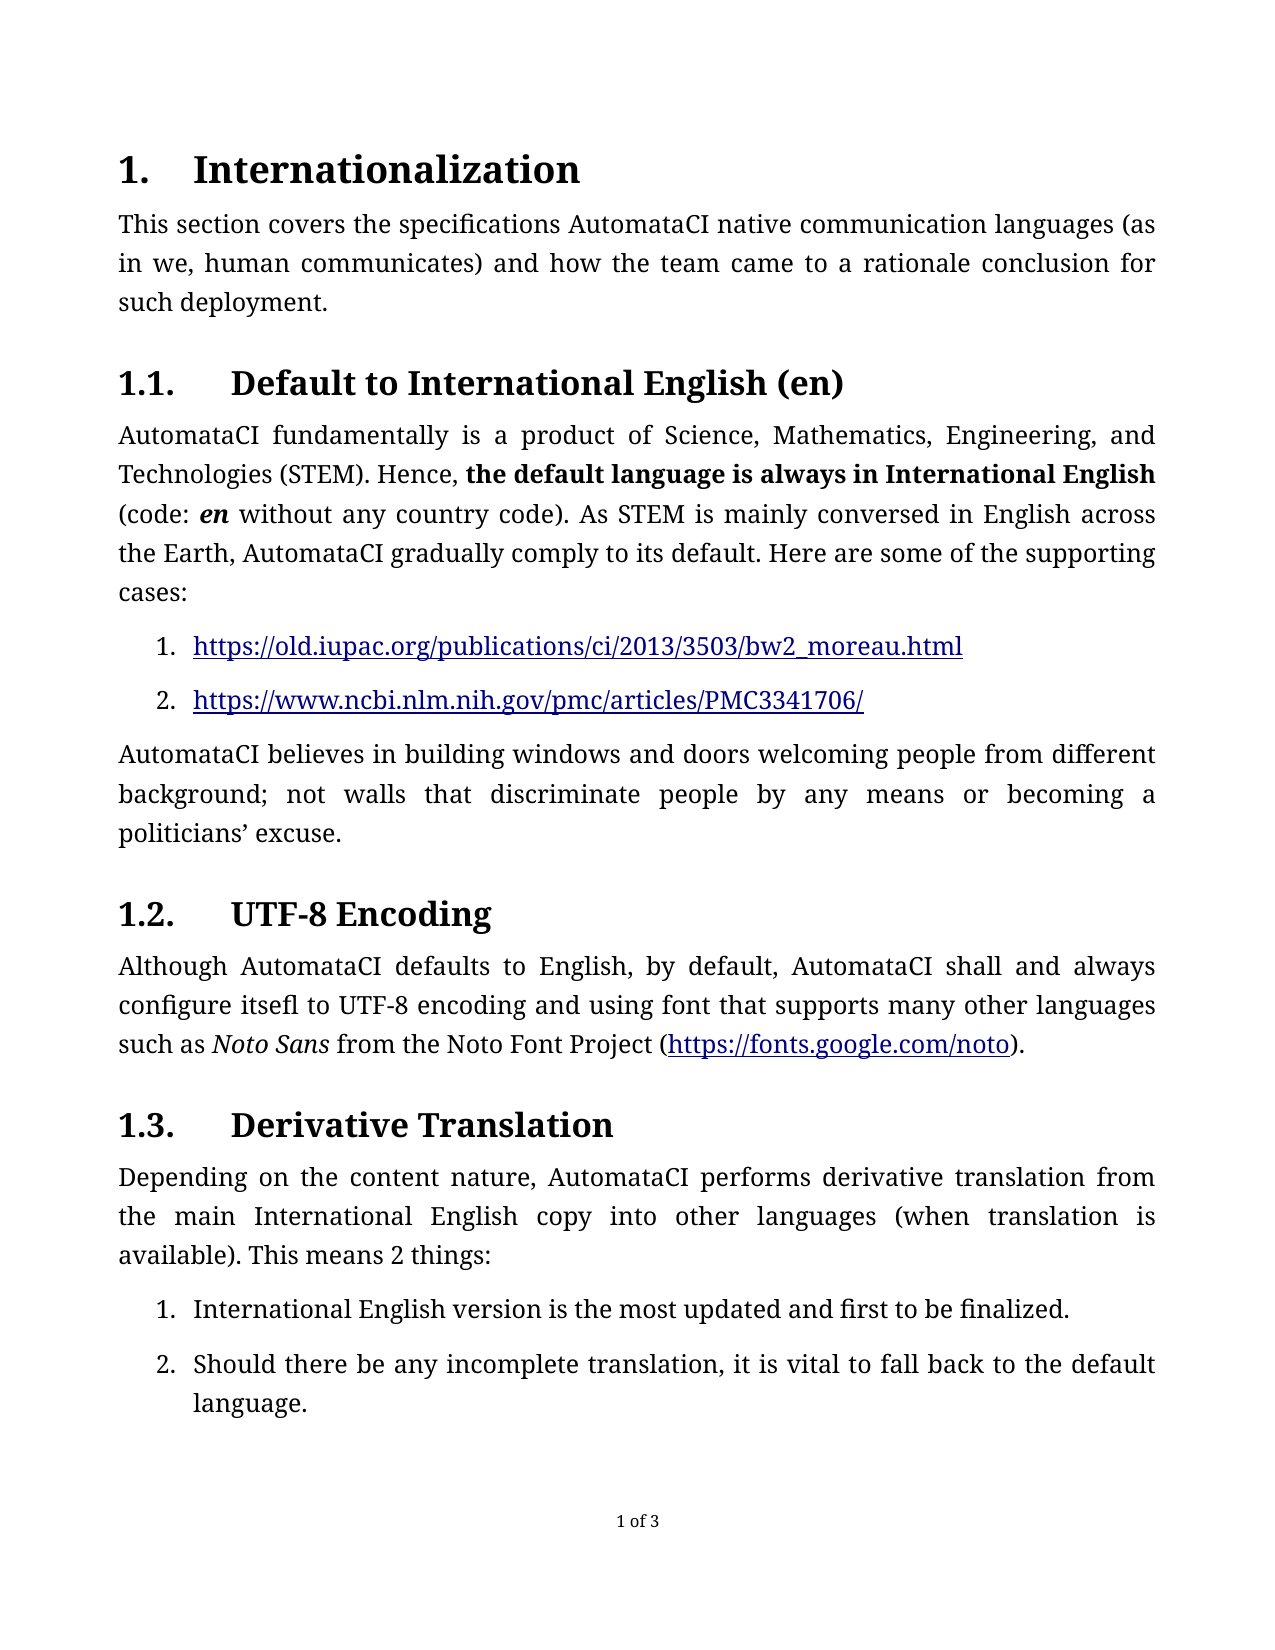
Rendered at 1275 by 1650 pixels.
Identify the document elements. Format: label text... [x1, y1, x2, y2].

subtitle UTF-8 Encoding [118, 890, 1157, 936]
text AutomataCI believes in building windows and doors welcoming people from different background; not walls that discriminate people by any means or becoming a politicians’ excuse. [118, 737, 1157, 849]
list International English version is the most updated and first to be finalized. [156, 1292, 1157, 1326]
list Should there be any incomplete translation, it is vital to fall back to the default language. [156, 1346, 1157, 1419]
text Although AutomataCI defaults to English, by default, AutomataCI shall and always configure itsefl to UTF-8 encoding and using font that supports many other languages such as Noto Sans from the Noto Font Project (https://fonts.google.com/noto). [118, 948, 1157, 1061]
list https://old.iupac.org/publications/ci/2013/3503/bw2_moreau.html [156, 629, 1157, 663]
subtitle Derivative Translation [118, 1102, 1157, 1147]
text AutomataCI fundamentally is a product of Science, Mathematics, Engineering, and Technologies (STEM). Hence, the default language is always in International English (code: en without any country code). As STEM is mainly conversed in English across the Earth, AutomataCI gradually comply to its default. Here are some of the supporting cases: [118, 418, 1157, 609]
list https://www.ncbi.nlm.nih.gov/pmc/articles/PMC3341706/ [156, 683, 1157, 717]
subtitle Internationalization [118, 143, 1157, 194]
subtitle Default to International English (en) [118, 360, 1157, 405]
text This section covers the specifications AutomataCI native communication languages (as in we, human communicates) and how the team came to a rationale conclusion for such deployment. [118, 207, 1157, 319]
text Depending on the content nature, AutomataCI performs derivative translation from the main International English copy into other languages (when translation is available). This means 2 things: [118, 1159, 1157, 1272]
